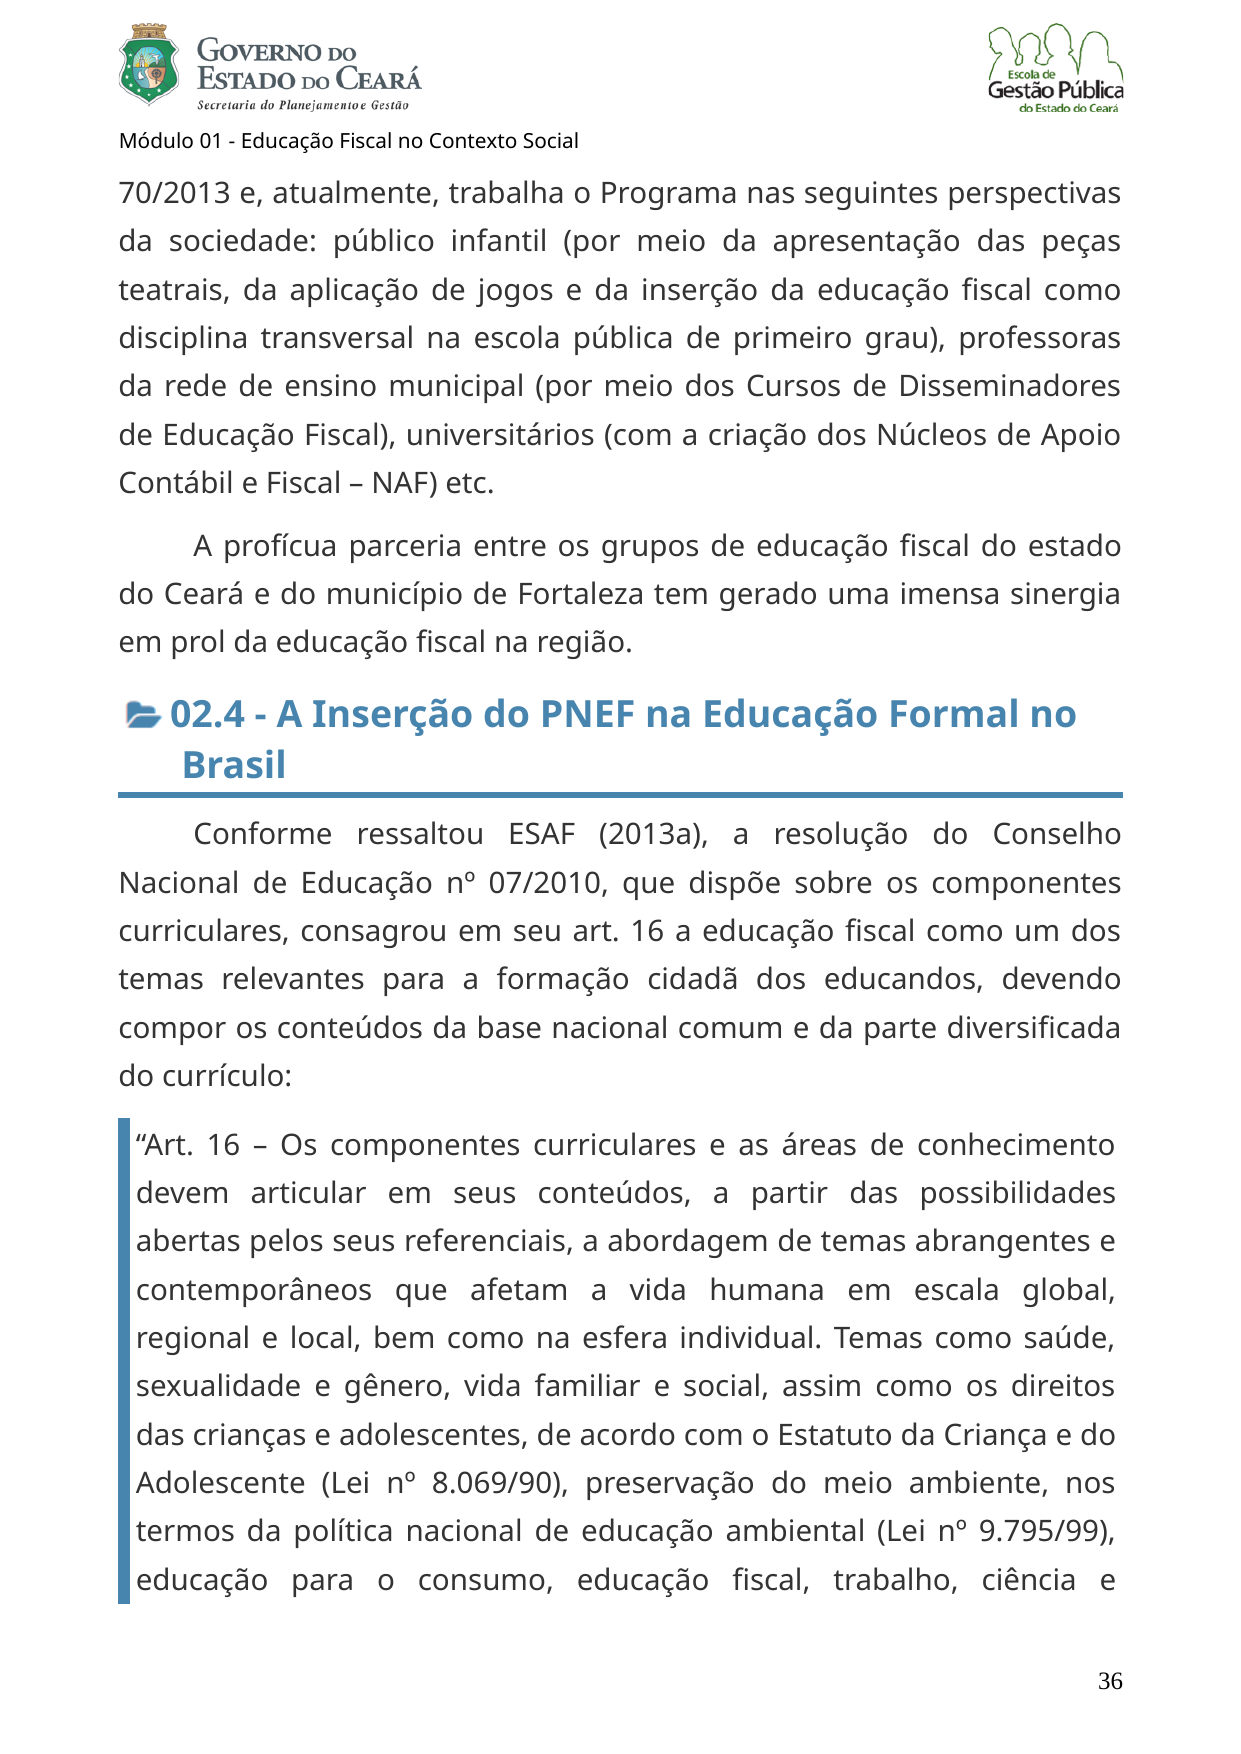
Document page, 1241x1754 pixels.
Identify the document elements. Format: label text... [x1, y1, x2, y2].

subtitle 02.4 - A Inserção do PNEF na Educação Formal no Brasil [118, 684, 1123, 792]
text Conforme ressaltou ESAF (2013a), a resolução do Conselho Nacional de Educação nº 07/2010, que dispõe sobre os componentes curriculares, consagrou em seu art. 16 a educação fiscal como um dos temas relevantes para a formação cidadã dos educandos, devendo compor os conteúdos da base nacional comum e da parte diversificada do currículo: [118, 813, 1123, 1095]
picture [123, 698, 167, 736]
table_header “Art. 16 – Os componentes curriculares e as áreas de conhecimento devem articular em seus conteúdos, a partir das possibilidades abertas pelos seus referenciais, a abordagem de temas abrangentes e contemporâneos que afetam a vida humana em escala global, regional e local, bem como na esfera individual. Temas como saúde, sexualidade e gênero, vida familiar e social, assim como os direitos das crianças e adolescentes, de acordo com o Estatuto da Criança e do Adolescente (Lei nº 8.069/90), preservação do meio ambiente, nos termos da política nacional de educação ambiental (Lei nº 9.795/99), educação para o consumo, educação fiscal, trabalho, ciência e [130, 1118, 1123, 1604]
text 70/2013 e, atualmente, trabalha o Programa nas seguintes perspectivas da sociedade: público infantil (por meio da apresentação das peças teatrais, da aplicação de jogos e da inserção da educação fiscal como disciplina transversal na escola pública de primeiro grau), professoras da rede de ensino municipal (por meio dos Cursos de Disseminadores de Educação Fiscal), universitários (com a criação dos Núcleos de Apoio Contábil e Fiscal – NAF) etc. [118, 172, 1123, 502]
table_header [118, 1118, 130, 1604]
picture [118, 23, 1124, 112]
text A profícua parceria entre os grupos de educação fiscal do estado do Ceará e do município de Fortaleza tem gerado uma imensa sinergia em prol da educação fiscal na região. [118, 524, 1123, 662]
